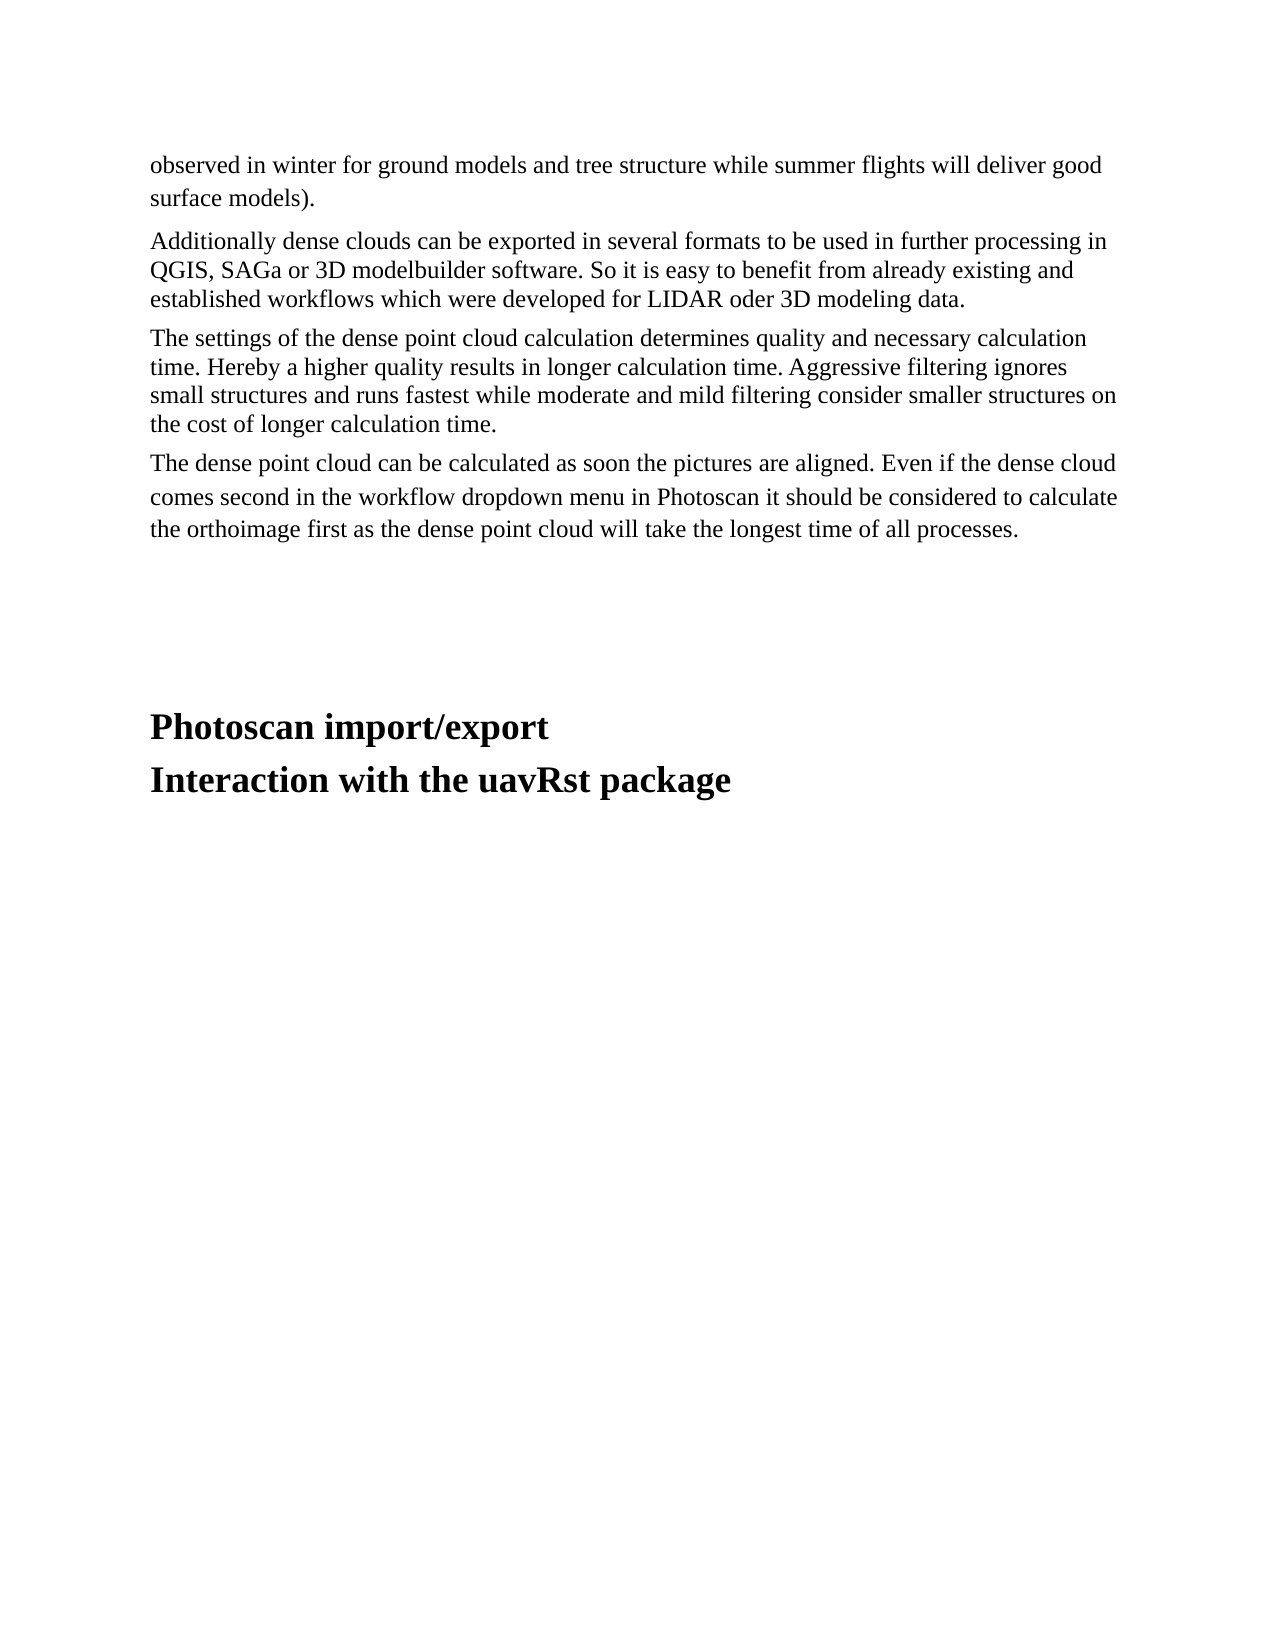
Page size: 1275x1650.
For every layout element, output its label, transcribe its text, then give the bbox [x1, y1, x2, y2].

text The settings of the dense point cloud calculation determines quality and necessary calculation time. Hereby a higher quality results in longer calculation time. Aggressive filtering ignores small structures and runs fastest while moderate and mild filtering consider smaller structures on the cost of longer calculation time. [150, 323, 1125, 438]
text Interaction with the uavRst package [150, 758, 1125, 801]
text Additionally dense clouds can be exported in several formats to be used in further processing in QGIS, SAGa or 3D modelbuilder software. So it is easy to benefit from already existing and established workflows which were developed for LIDAR oder 3D modeling data. [150, 226, 1125, 313]
text Photoscan import/export [150, 704, 1125, 747]
text observed in winter for ground models and tree structure while summer flights will deliver good surface models). [150, 150, 1125, 212]
text The dense point cloud can be calculated as soon the pictures are aligned. Even if the dense cloud comes second in the workflow dropdown menu in Photoscan it should be considered to calculate the orthoimage first as the dense point cloud will take the longest time of all processes. [150, 448, 1125, 543]
